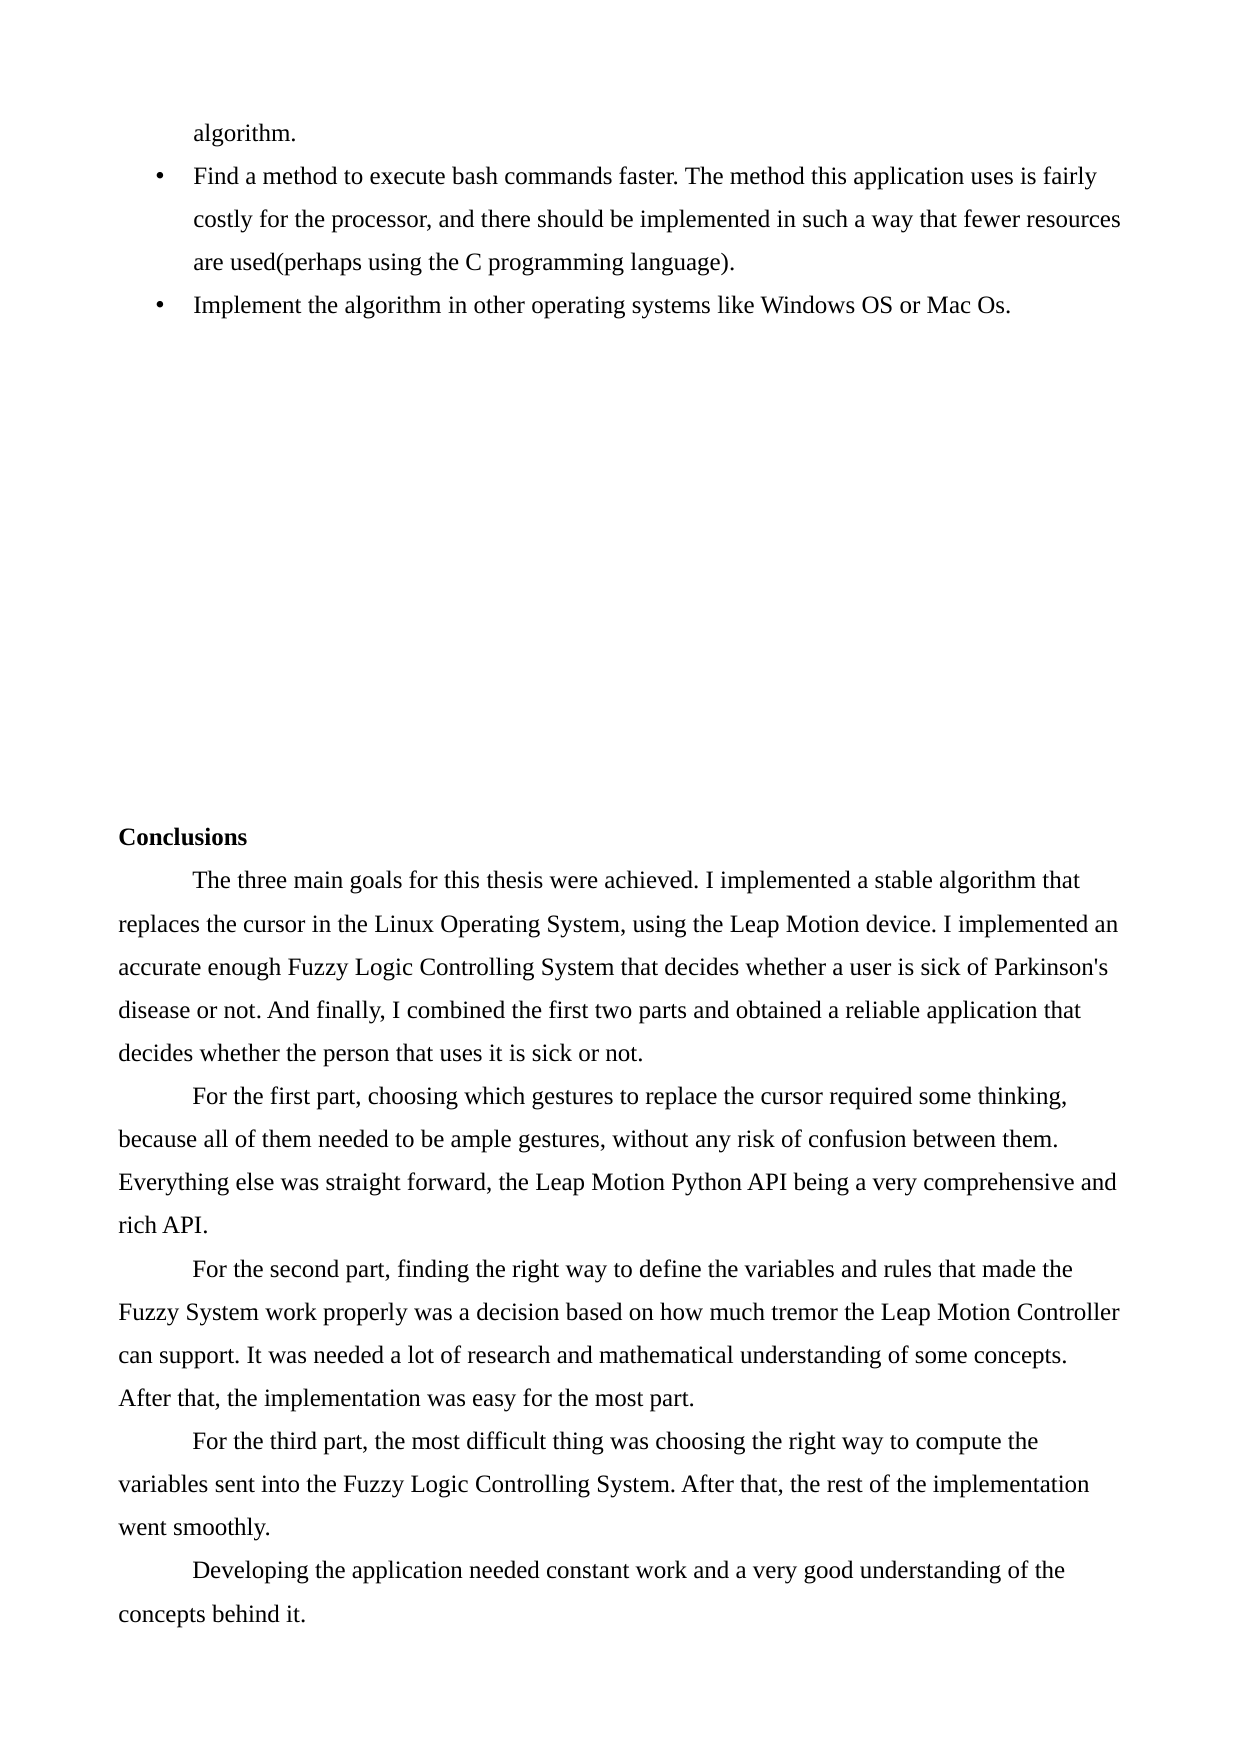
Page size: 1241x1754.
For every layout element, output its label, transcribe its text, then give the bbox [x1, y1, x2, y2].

text The three main goals for this thesis were achieved. I implemented a stable algorithm that replaces the cursor in the Linux Operating System, using the Leap Motion device. I implemented an accurate enough Fuzzy Logic Controlling System that decides whether a user is sick of Parkinson's disease or not. And finally, I combined the first two parts and obtained a reliable application that decides whether the person that uses it is sick or not. [118, 866, 1122, 1067]
text For the first part, choosing which gestures to replace the cursor required some thinking, because all of them needed to be ample gestures, without any risk of confusion between them. Everything else was straight forward, the Leap Motion Python API being a very comprehensive and rich API. [118, 1081, 1122, 1239]
text Developing the application needed constant work and a very good understanding of the concepts behind it. [118, 1556, 1122, 1627]
list Implement the algorithm in other operating systems like Windows OS or Mac Os. [156, 291, 1122, 319]
text Conclusions [118, 822, 1122, 851]
text For the third part, the most difficult thing was choosing the right way to compute the variables sent into the Fuzzy Logic Controlling System. After that, the rest of the implementation went smoothly. [118, 1426, 1122, 1541]
list Find a method to execute bash commands faster. The method this application uses is fairly costly for the processor, and there should be implemented in such a way that fewer resources are used(perhaps using the C programming language). [156, 161, 1122, 276]
text For the second part, finding the right way to define the variables and rules that made the Fuzzy System work properly was a decision based on how much tremor the Leap Motion Controller can support. It was needed a lot of research and mathematical understanding of some concepts. After that, the implementation was easy for the most part. [118, 1254, 1122, 1412]
list algorithm. [156, 118, 1122, 147]
